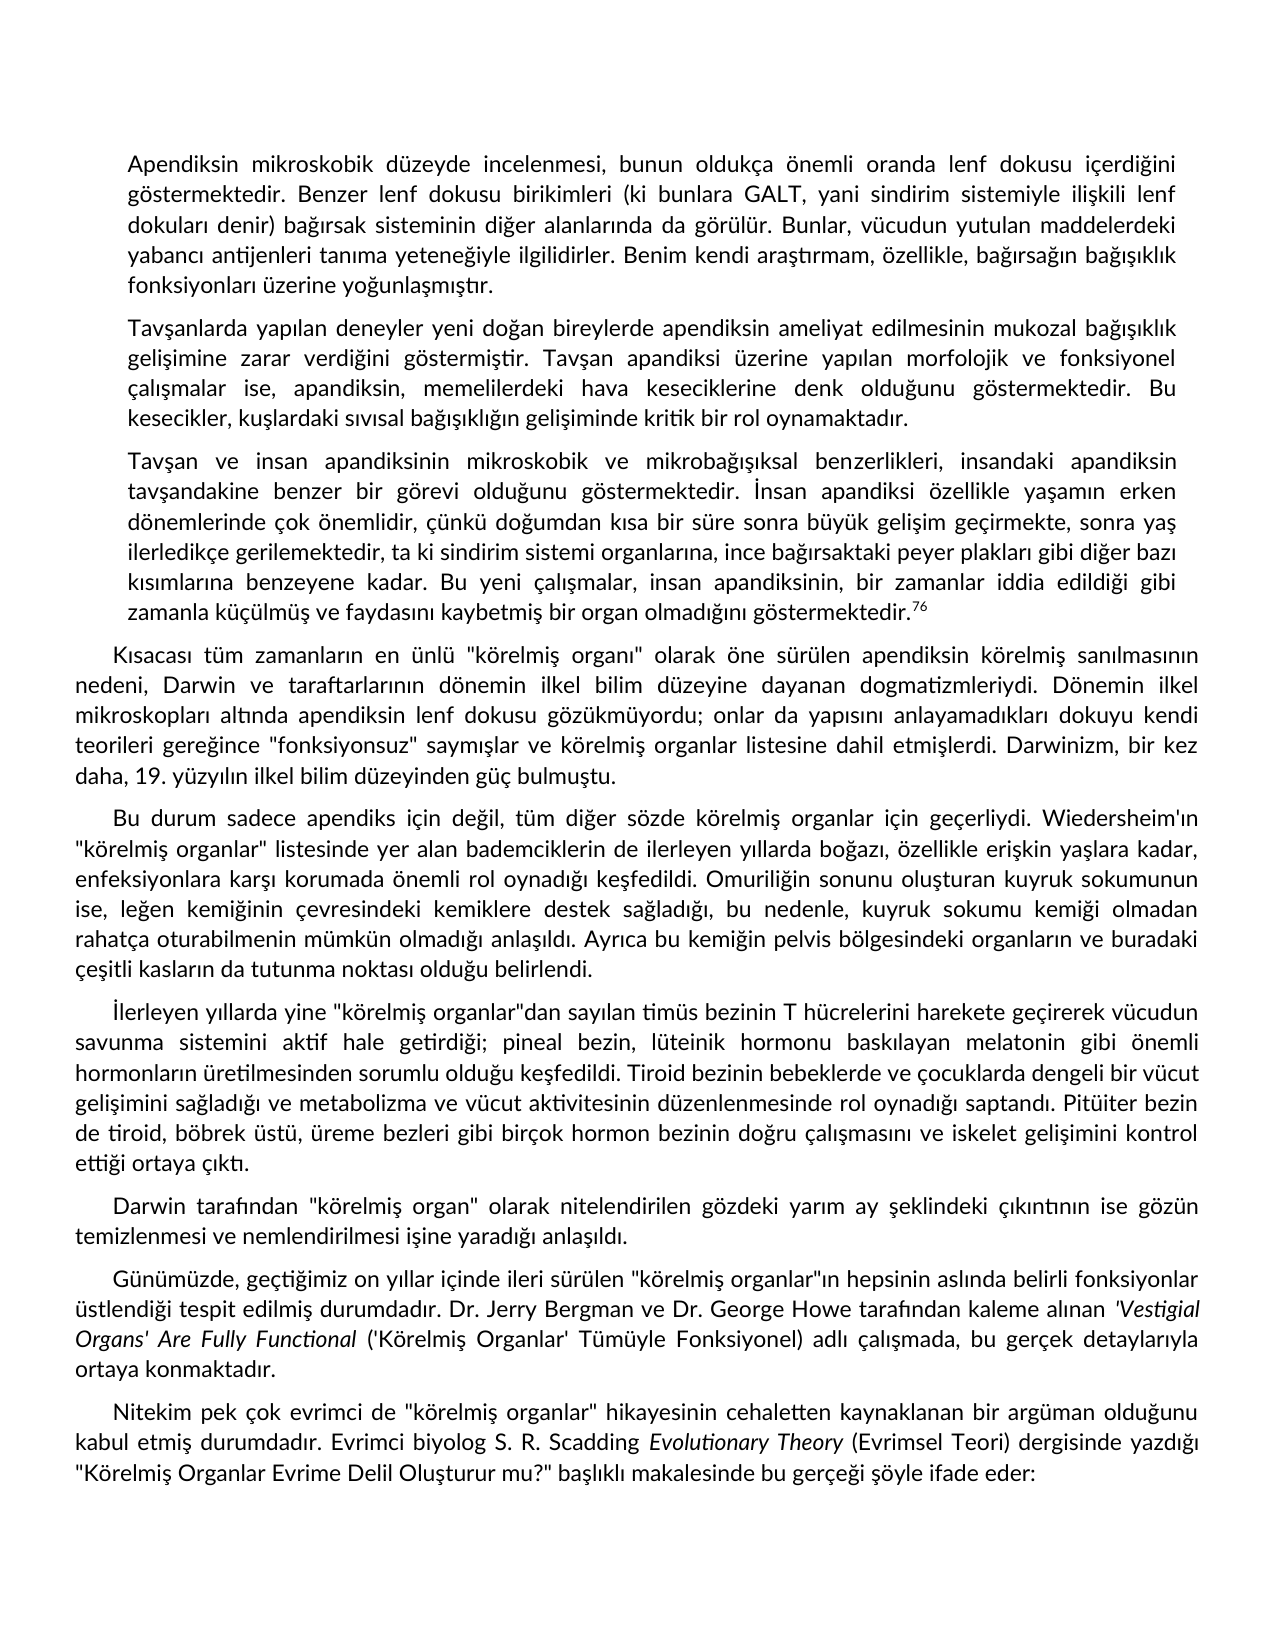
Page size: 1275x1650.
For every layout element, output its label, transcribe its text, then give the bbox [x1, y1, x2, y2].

text İlerleyen yıllarda yine "körelmiş organlar"dan sayılan timüs bezinin T hücrelerini harekete geçirerek vücudun savunma sistemini aktif hale getirdiği; pineal bezin, lüteinik hormonu baskılayan melatonin gibi önemli hormonların üretilmesinden sorumlu olduğu keşfedildi. Tiroid bezinin bebeklerde ve çocuklarda dengeli bir vücut gelişimini sağladığı ve metabolizma ve vücut aktivitesinin düzenlenmesinde rol oynadığı saptandı. Pitüiter bezin de tiroid, böbrek üstü, üreme bezleri gibi birçok hormon bezinin doğru çalışmasını ve iskelet gelişimini kontrol ettiği ortaya çıktı. [75, 998, 1200, 1176]
text Tavşanlarda yapılan deneyler yeni doğan bireylerde apendiksin ameliyat edilmesinin mukozal bağışıklık gelişimine zarar verdiğini göstermiştir. Tavşan apandiksi üzerine yapılan morfolojik ve fonksiyonel çalışmalar ise, apandiksin, memelilerdeki hava keseciklerine denk olduğunu göstermektedir. Bu kesecikler, kuşlardaki sıvısal bağışıklığın gelişiminde kritik bir rol oynamaktadır. [127, 313, 1177, 432]
text Günümüzde, geçtiğimiz on yıllar içinde ileri sürülen "körelmiş organlar"ın hepsinin aslında belirli fonksiyonlar üstlendiği tespit edilmiş durumdadır. Dr. Jerry Bergman ve Dr. George Howe tarafından kaleme alınan 'Vestigial Organs' Are Fully Functional ('Körelmiş Organlar' Tümüyle Fonksiyonel) adlı çalışmada, bu gerçek detaylarıyla ortaya konmaktadır. [75, 1264, 1200, 1383]
text Bu durum sadece apendiks için değil, tüm diğer sözde körelmiş organlar için geçerliydi. Wiedersheim'ın "körelmiş organlar" listesinde yer alan bademciklerin de ilerleyen yıllarda boğazı, özellikle erişkin yaşlara kadar, enfeksiyonlara karşı korumada önemli rol oynadığı keşfedildi. Omuriliğin sonunu oluşturan kuyruk sokumunun ise, leğen kemiğinin çevresindeki kemiklere destek sağladığı, bu nedenle, kuyruk sokumu kemiği olmadan rahatça oturabilmenin mümkün olmadığı anlaşıldı. Ayrıca bu kemiğin pelvis bölgesindeki organların ve buradaki çeşitli kasların da tutunma noktası olduğu belirlendi. [75, 804, 1200, 983]
text Nitekim pek çok evrimci de "körelmiş organlar" hikayesinin cehaletten kaynaklanan bir argüman olduğunu kabul etmiş durumdadır. Evrimci biyolog S. R. Scadding Evolutionary Theory (Evrimsel Teori) dergisinde yazdığı "Körelmiş Organlar Evrime Delil Oluşturur mu?" başlıklı makalesinde bu gerçeği şöyle ifade eder: [75, 1398, 1200, 1486]
text Tavşan ve insan apandiksinin mikroskobik ve mikrobağışıksal benzerlikleri, insandaki apandiksin tavşandakine benzer bir görevi olduğunu göstermektedir. İnsan apandiksi özellikle yaşamın erken dönemlerinde çok önemlidir, çünkü doğumdan kısa bir süre sonra büyük gelişim geçirmekte, sonra yaş ilerledikçe gerilemektedir, ta ki sindirim sistemi organlarına, ince bağırsaktaki peyer plakları gibi diğer bazı kısımlarına benzeyene kadar. Bu yeni çalışmalar, insan apandiksinin, bir zamanlar iddia edildiği gibi zamanla küçülmüş ve faydasını kaybetmiş bir organ olmadığını göstermektedir.76 [127, 447, 1177, 625]
text Darwin tarafından "körelmiş organ" olarak nitelendirilen gözdeki yarım ay şeklindeki çıkıntının ise gözün temizlenmesi ve nemlendirilmesi işine yaradığı anlaşıldı. [75, 1192, 1200, 1249]
text Apendiksin mikroskobik düzeyde incelenmesi, bunun oldukça önemli oranda lenf dokusu içerdiğini göstermektedir. Benzer lenf dokusu birikimleri (ki bunlara GALT, yani sindirim sistemiyle ilişkili lenf dokuları denir) bağırsak sisteminin diğer alanlarında da görülür. Bunlar, vücudun yutulan maddelerdeki yabancı antijenleri tanıma yeteneğiyle ilgilidirler. Benim kendi araştırmam, özellikle, bağırsağın bağışıklık fonksiyonları üzerine yoğunlaşmıştır. [127, 150, 1177, 298]
text Kısacası tüm zamanların en ünlü "körelmiş organı" olarak öne sürülen apendiksin körelmiş sanılmasının nedeni, Darwin ve taraftarlarının dönemin ilkel bilim düzeyine dayanan dogmatizmleriydi. Dönemin ilkel mikroskopları altında apendiksin lenf dokusu gözükmüyordu; onlar da yapısını anlayamadıkları dokuyu kendi teorileri gereğince "fonksiyonsuz" saymışlar ve körelmiş organlar listesine dahil etmişlerdi. Darwinizm, bir kez daha, 19. yüzyılın ilkel bilim düzeyinden güç bulmuştu. [75, 641, 1200, 789]
